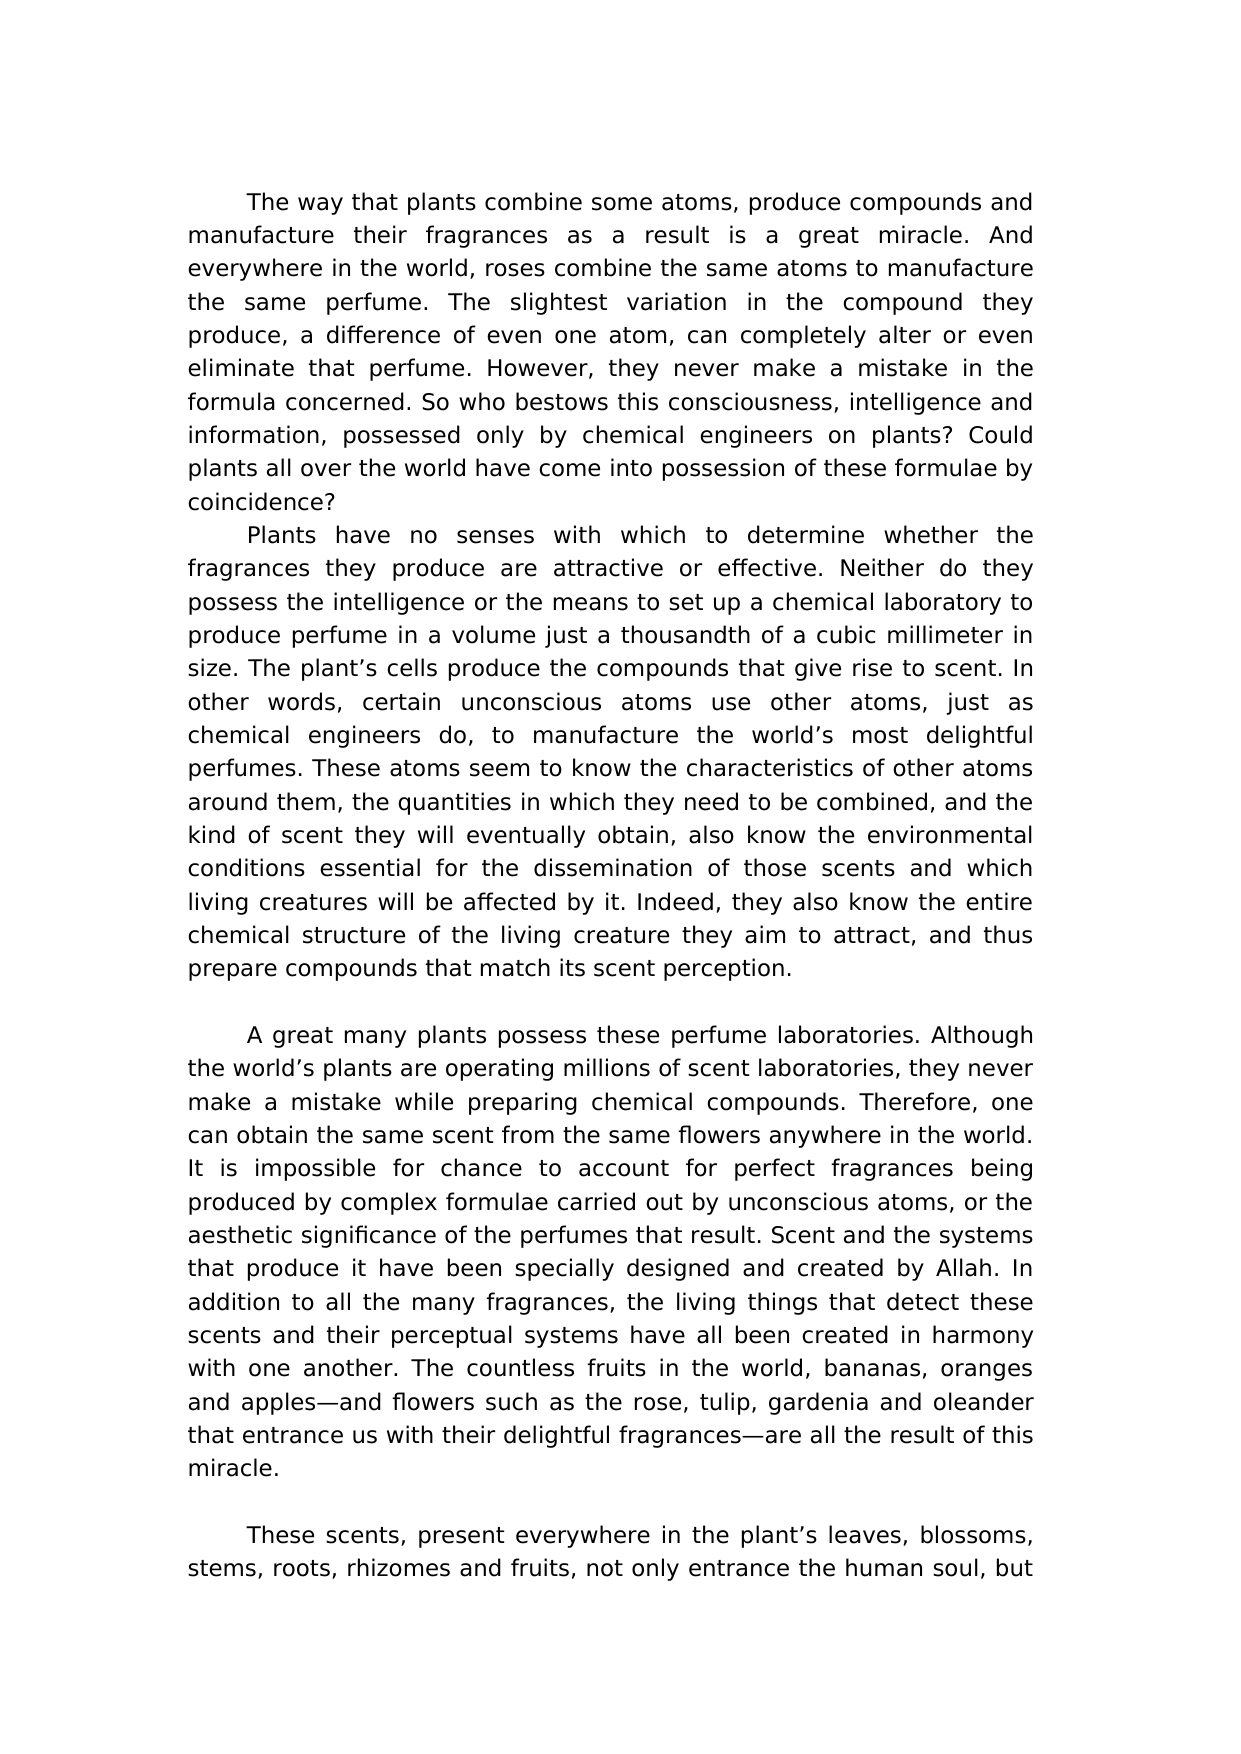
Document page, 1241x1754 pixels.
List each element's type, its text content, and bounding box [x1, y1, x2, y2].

text These scents, present everywhere in the plant’s leaves, blossoms, stems, roots, rhizomes and fruits, not only entrance the human soul, but [187, 1517, 1035, 1583]
text A great many plants possess these perfume laboratories. Although the world’s plants are operating millions of scent laboratories, they never make a mistake while preparing chemical compounds. Therefore, one can obtain the same scent from the same flowers anywhere in the world. It is impossible for chance to account for perfect fragrances being produced by complex formulae carried out by unconscious atoms, or the aesthetic significance of the perfumes that result. Scent and the systems that produce it have been specially designed and created by Allah. In addition to all the many fragrances, the living things that detect these scents and their perceptual systems have all been created in harmony with one another. The countless fruits in the world, bananas, oranges and apples—and flowers such as the rose, tulip, gardenia and oleander that entrance us with their delightful fragrances—are all the result of this miracle. [187, 1017, 1035, 1483]
text Plants have no senses with which to determine whether the fragrances they produce are attractive or effective. Neither do they possess the intelligence or the means to set up a chemical laboratory to produce perfume in a volume just a thousandth of a cubic millimeter in size. The plant’s cells produce the compounds that give rise to scent. In other words, certain unconscious atoms use other atoms, just as chemical engineers do, to manufacture the world’s most delightful perfumes. These atoms seem to know the characteristics of other atoms around them, the quantities in which they need to be combined, and the kind of scent they will eventually obtain, also know the environmental conditions essential for the dissemination of those scents and which living creatures will be affected by it. Indeed, they also know the entire chemical structure of the living creature they aim to attract, and thus prepare compounds that match its scent perception. [187, 517, 1035, 983]
text The way that plants combine some atoms, produce compounds and manufacture their fragrances as a result is a great miracle. And everywhere in the world, roses combine the same atoms to manufacture the same perfume. The slightest variation in the compound they produce, a difference of even one atom, can completely alter or even eliminate that perfume. However, they never make a mistake in the formula concerned. So who bestows this consciousness, intelligence and information, possessed only by chemical engineers on plants? Could plants all over the world have come into possession of these formulae by coincidence? [187, 183, 1035, 517]
